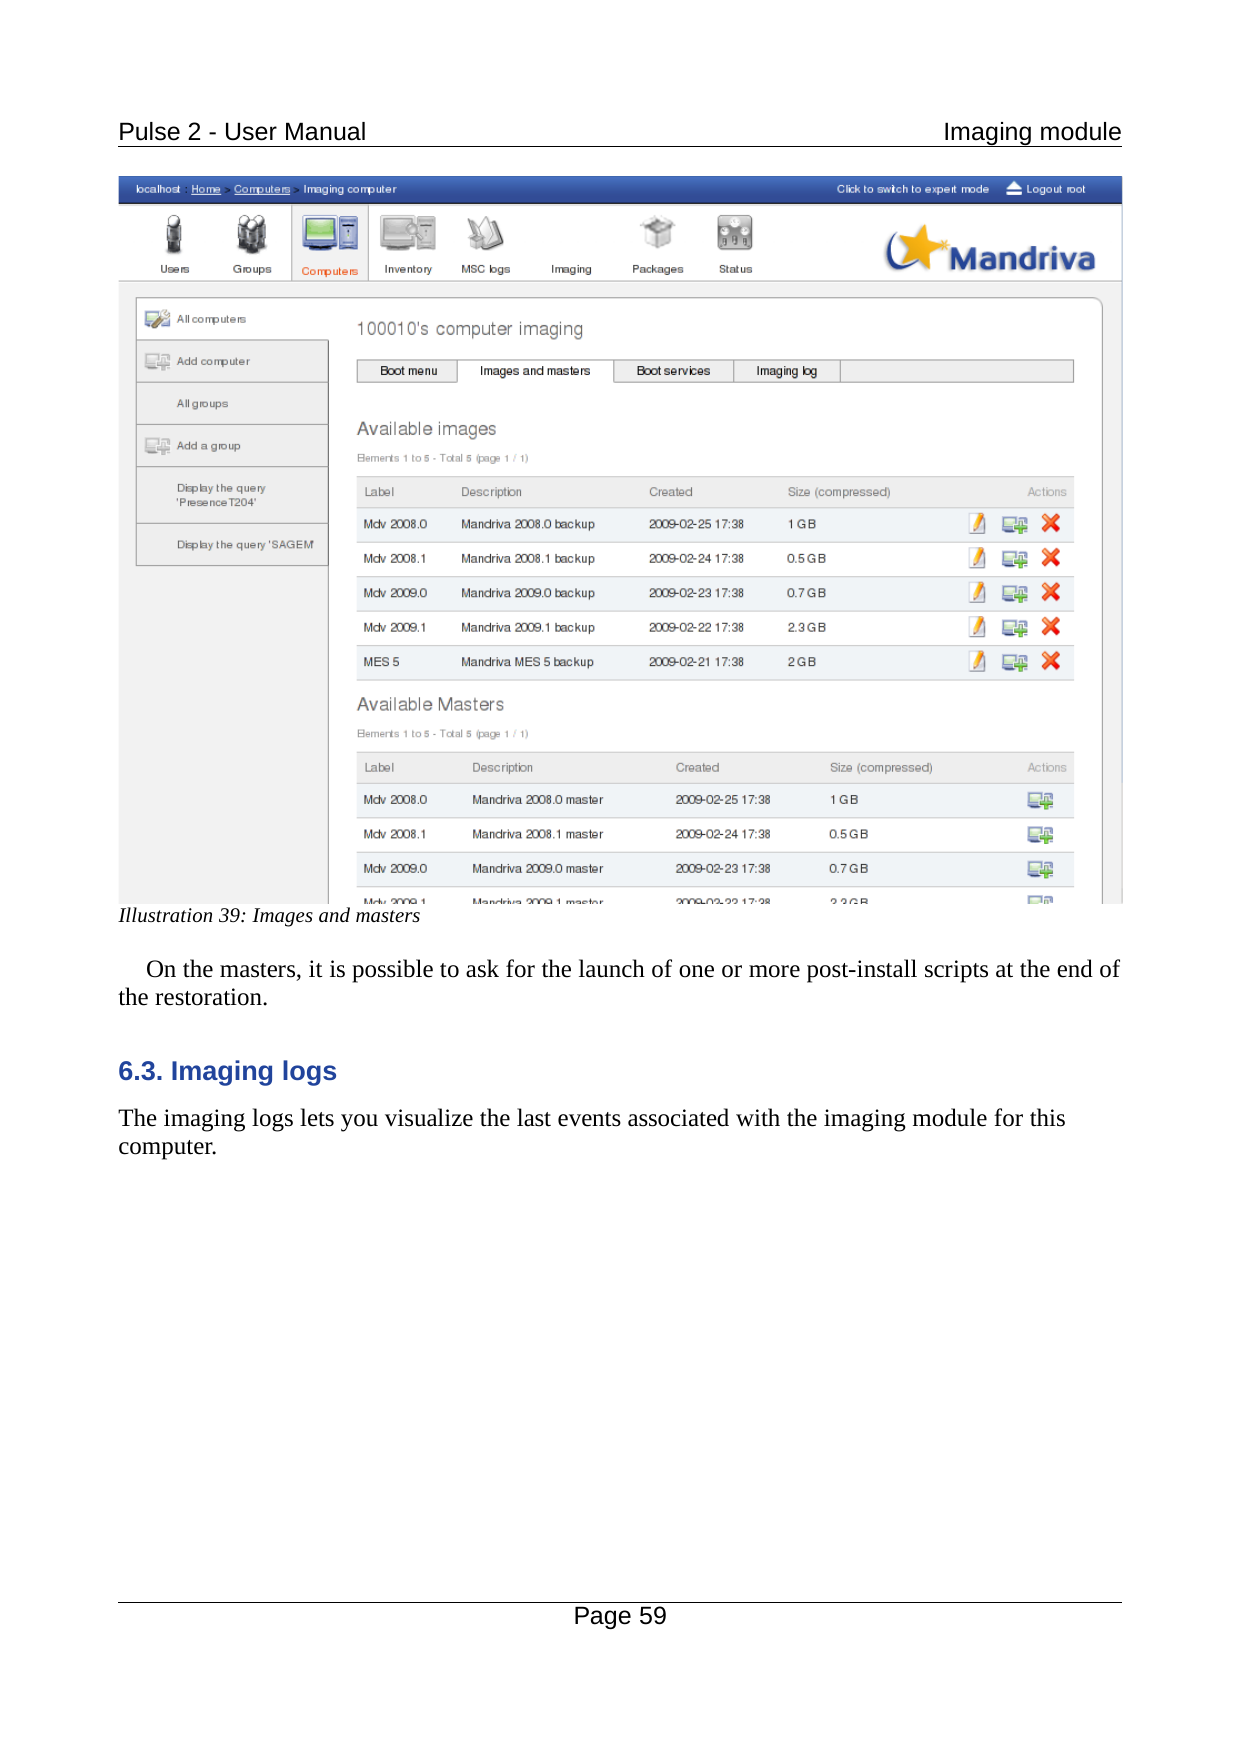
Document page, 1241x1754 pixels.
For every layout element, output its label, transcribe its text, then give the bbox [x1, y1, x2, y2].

text The imaging logs lets you visualize the last events associated with the imaging module for this computer. [118, 1104, 1122, 1160]
text On the masters, it is possible to ask for the launch of one or more post-install scripts at the end of the restoration. [118, 954, 1122, 1011]
text Illustration 39: Images and masters [118, 904, 1122, 927]
subtitle Imaging logs [118, 1056, 1122, 1086]
picture [118, 176, 1123, 904]
